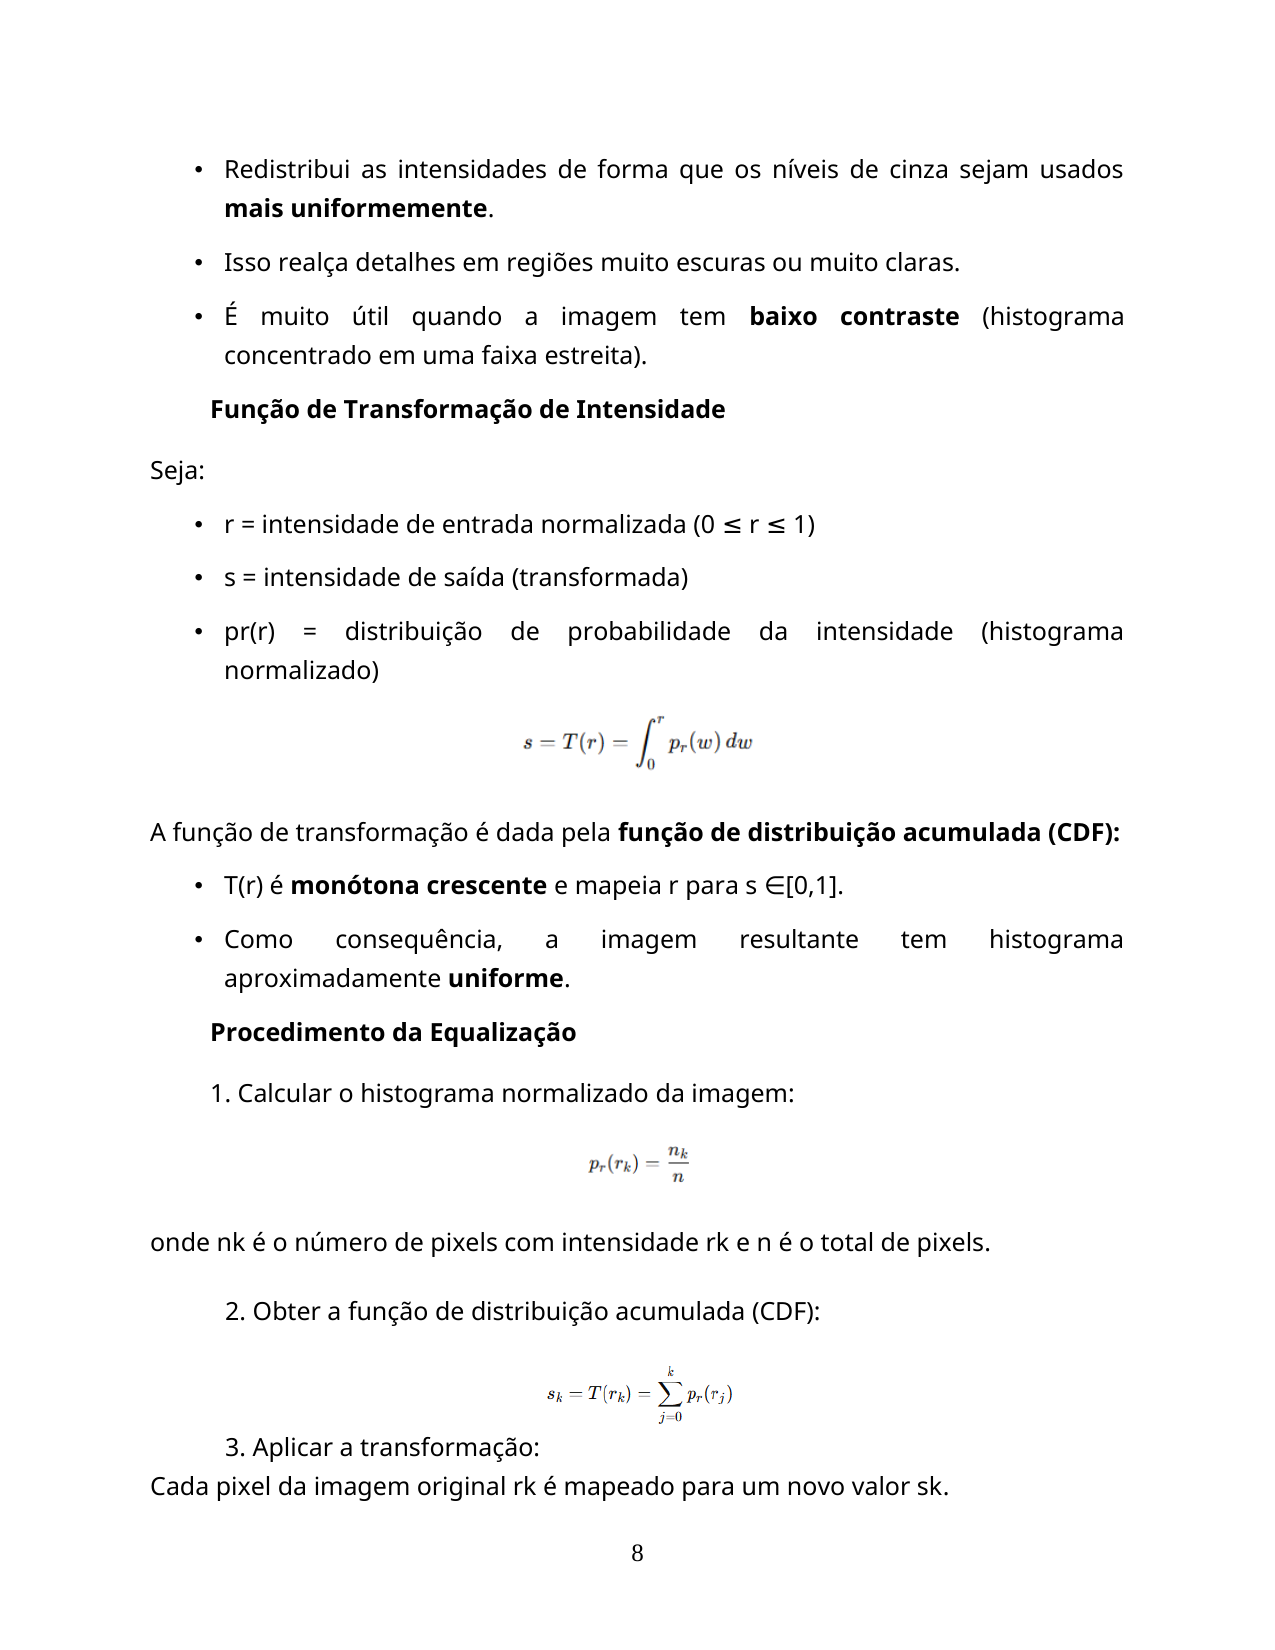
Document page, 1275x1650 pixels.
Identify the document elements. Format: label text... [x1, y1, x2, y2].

list T(r) é monótona crescente e mapeia r para s ∈[0,1]. [194, 868, 1125, 902]
picture [581, 1137, 694, 1190]
picture [518, 706, 757, 781]
picture [540, 1361, 735, 1425]
list Isso realça detalhes em regiões muito escuras ou muito claras. [194, 245, 1125, 279]
list Como consequência, a imagem resultante tem histograma aproximadamente uniforme. [194, 922, 1125, 995]
text 2. Obter a função de distribuição acumulada (CDF): [150, 1293, 1125, 1327]
text A função de transformação é dada pela função de distribuição acumulada (CDF): [150, 814, 1125, 848]
list É muito útil quando a imagem tem baixo contraste (histograma concentrado em uma faixa estreita). [194, 298, 1125, 372]
text 3. Aplicar a transformação: Cada pixel da imagem original rk é mapeado para um novo valor sk​. [150, 1429, 1125, 1503]
subtitle Procedimento da Equalização [150, 1015, 1125, 1049]
subtitle Função de Transformação de Intensidade [150, 391, 1125, 425]
list Redistribui as intensidades de forma que os níveis de cinza sejam usados mais uniformemente. [194, 152, 1125, 225]
subtitle 1. Calcular o histograma normalizado da imagem: [150, 1076, 1125, 1110]
text Seja: [150, 453, 1125, 487]
list s = intensidade de saída (transformada) [194, 560, 1125, 594]
list pr(r) = distribuição de probabilidade da intensidade (histograma normalizado) [194, 614, 1125, 687]
list r = intensidade de entrada normalizada (0 ≤ r ≤ 1) [194, 506, 1125, 540]
text onde nk​ é o número de pixels com intensidade rk​ e n é o total de pixels. [150, 1225, 1125, 1259]
